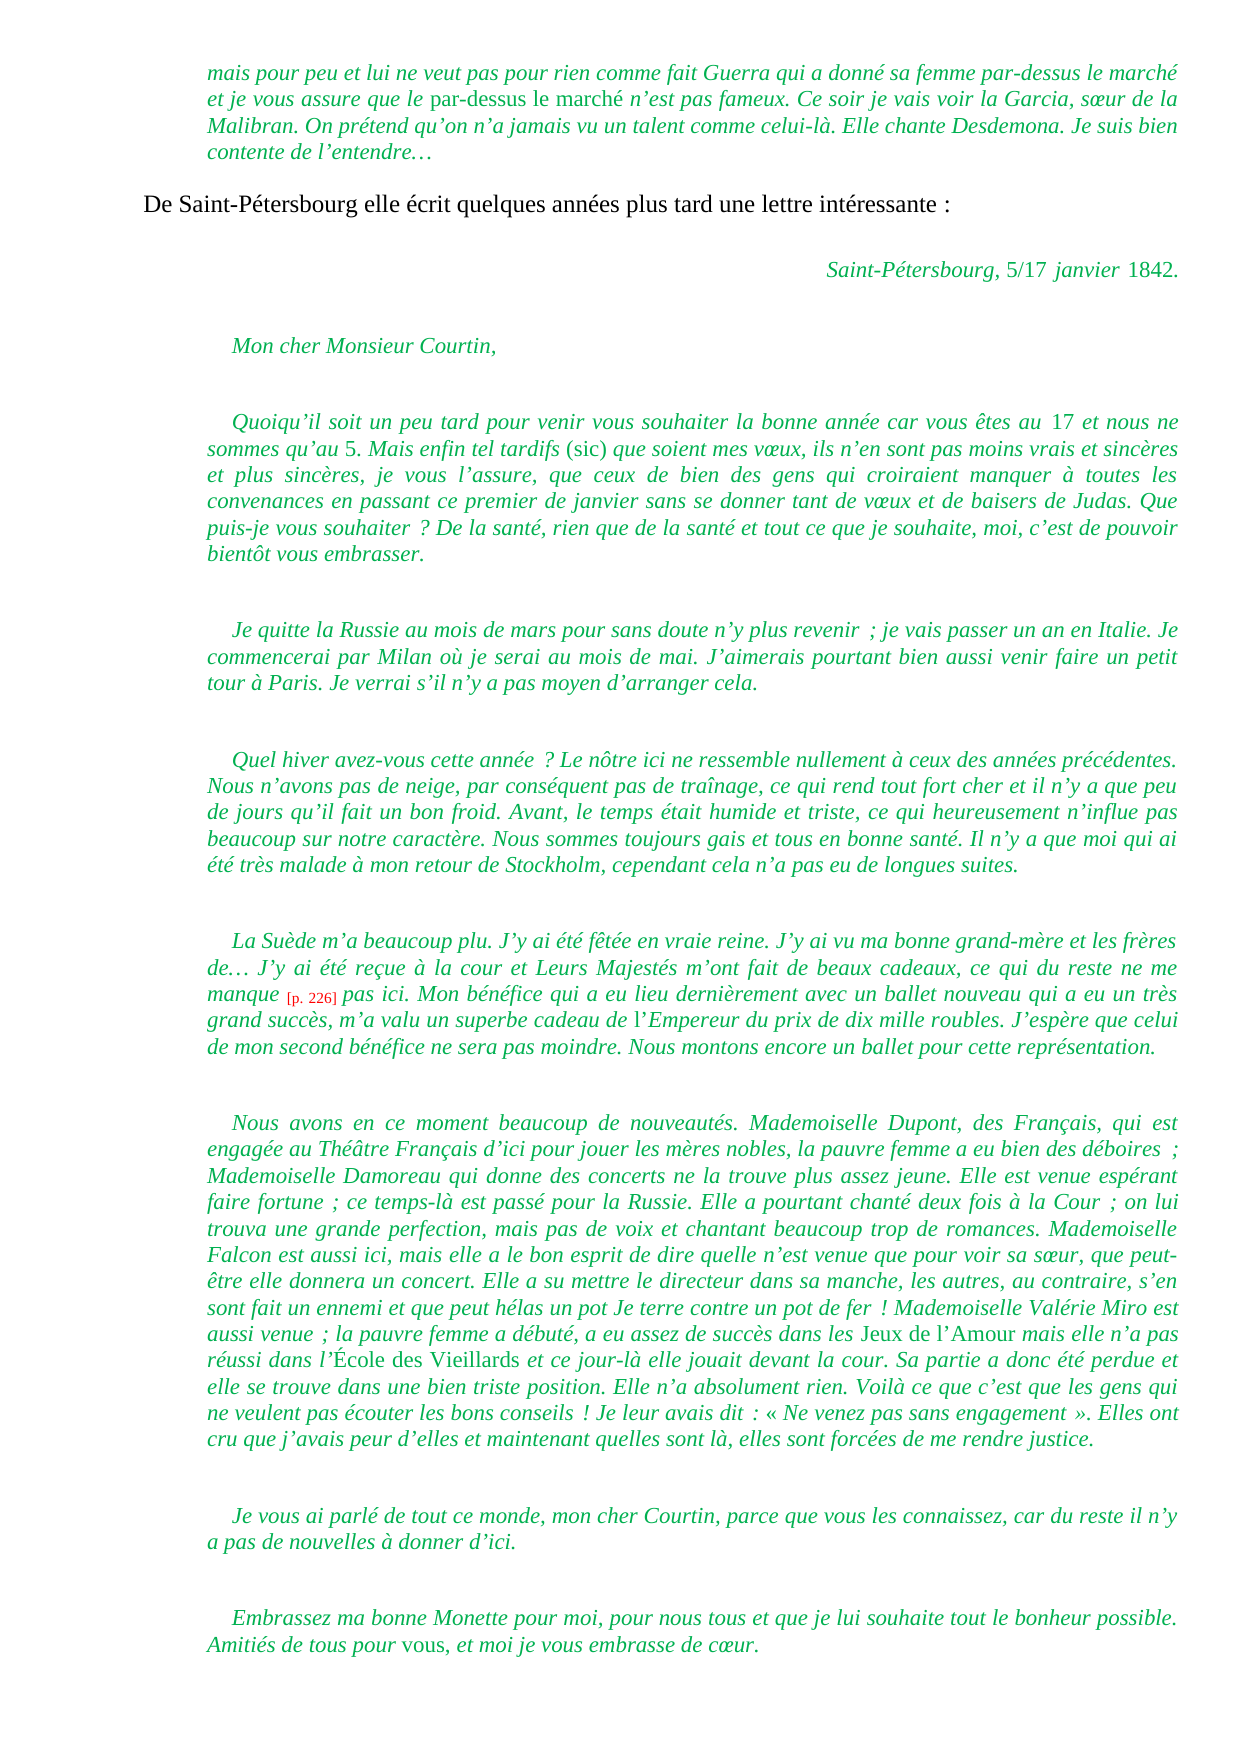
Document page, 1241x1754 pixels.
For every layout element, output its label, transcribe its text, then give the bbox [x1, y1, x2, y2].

text La Suède m’a beaucoup plu. J’y ai été fêtée en vraie reine. J’y ai vu ma bonne grand-mère et les frères de… J’y ai été reçue à la cour et Leurs Majestés m’ont fait de beaux cadeaux, ce qui du reste ne me manque [p. 226] pas ici. Mon bénéfice qui a eu lieu dernièrement avec un ballet nouveau qui a eu un très grand succès, m’a valu un superbe cadeau de l’Empereur du prix de dix mille roubles. J’espère que celui de mon second bénéfice ne sera pas moindre. Nous montons encore un ballet pour cette représentation. [207, 927, 1181, 1059]
text Quel hiver avez-vous cette année ? Le nôtre ici ne ressemble nullement à ceux des années précédentes. Nous n’avons pas de neige, par conséquent pas de traînage, ce qui rend tout fort cher et il n’y a que peu de jours qu’il fait un bon froid. Avant, le temps était humide et triste, ce qui heureusement n’influe pas beaucoup sur notre caractère. Nous sommes toujours gais et tous en bonne santé. Il n’y a que moi qui ai été très malade à mon retour de Stockholm, cependant cela n’a pas eu de longues suites. [207, 746, 1181, 877]
text Saint-Pétersbourg, 5/17 janvier 1842. [207, 256, 1181, 282]
text Embrassez ma bonne Monette pour moi, pour nous tous et que je lui souhaite tout le bonheur possible. Amitiés de tous pour vous, et moi je vous embrasse de cœur. [207, 1604, 1181, 1657]
text Mon cher Monsieur Courtin, [207, 332, 1181, 358]
text De Saint-Pétersbourg elle écrit quelques années plus tard une lettre intéressante : [118, 189, 1181, 218]
text mais pour peu et lui ne veut pas pour rien comme fait Guerra qui a donné sa femme par-dessus le marché et je vous assure que le par-dessus le marché n’est pas fameux. Ce soir je vais voir la Garcia, sœur de la Malibran. On prétend qu’on n’a jamais vu un talent comme celui-là. Elle chante Desdemona. Je suis bien contente de l’entendre… [207, 59, 1181, 164]
text Quoiqu’il soit un peu tard pour venir vous souhaiter la bonne année car vous êtes au 17 et nous ne sommes qu’au 5. Mais enfin tel tardifs (sic) que soient mes vœux, ils n’en sont pas moins vrais et sincères et plus sincères, je vous l’assure, que ceux de bien des gens qui croiraient manquer à toutes les convenances en passant ce premier de janvier sans se donner tant de vœux et de baisers de Judas. Que puis-je vous souhaiter ? De la santé, rien que de la santé et tout ce que je souhaite, moi, c’est de pouvoir bientôt vous embrasser. [207, 408, 1181, 567]
text Nous avons en ce moment beaucoup de nouveautés. Mademoiselle Dupont, des Français, qui est engagée au Théâtre Français d’ici pour jouer les mères nobles, la pauvre femme a eu bien des déboires ; Mademoiselle Damoreau qui donne des concerts ne la trouve plus assez jeune. Elle est venue espérant faire fortune ; ce temps-là est passé pour la Russie. Elle a pourtant chanté deux fois à la Cour ; on lui trouva une grande perfection, mais pas de voix et chantant beaucoup trop de romances. Mademoiselle Falcon est aussi ici, mais elle a le bon esprit de dire quelle n’est venue que pour voir sa sœur, que peut-être elle donnera un concert. Elle a su mettre le directeur dans sa manche, les autres, au contraire, s’en sont fait un ennemi et que peut hélas un pot Je terre contre un pot de fer ! Mademoiselle Valérie Miro est aussi venue ; la pauvre femme a débuté, a eu assez de succès dans les Jeux de l’Amour mais elle n’a pas réussi dans l’École des Vieillards et ce jour-là elle jouait devant la cour. Sa partie a donc été perdue et elle se trouve dans une bien triste position. Elle n’a absolument rien. Voilà ce que c’est que les gens qui ne veulent pas écouter les bons conseils ! Je leur avais dit : « Ne venez pas sans engagement ». Elles ont cru que j’avais peur d’elles et maintenant quelles sont là, elles sont forcées de me rendre justice. [207, 1109, 1181, 1452]
text Je quitte la Russie au mois de mars pour sans doute n’y plus revenir ; je vais passer un an en Italie. Je commencerai par Milan où je serai au mois de mai. J’aimerais pourtant bien aussi venir faire un petit tour à Paris. Je verrai s’il n’y a pas moyen d’arranger cela. [207, 617, 1181, 696]
text Je vous ai parlé de tout ce monde, mon cher Courtin, parce que vous les connaissez, car du reste il n’y a pas de nouvelles à donner d’ici. [207, 1502, 1181, 1554]
